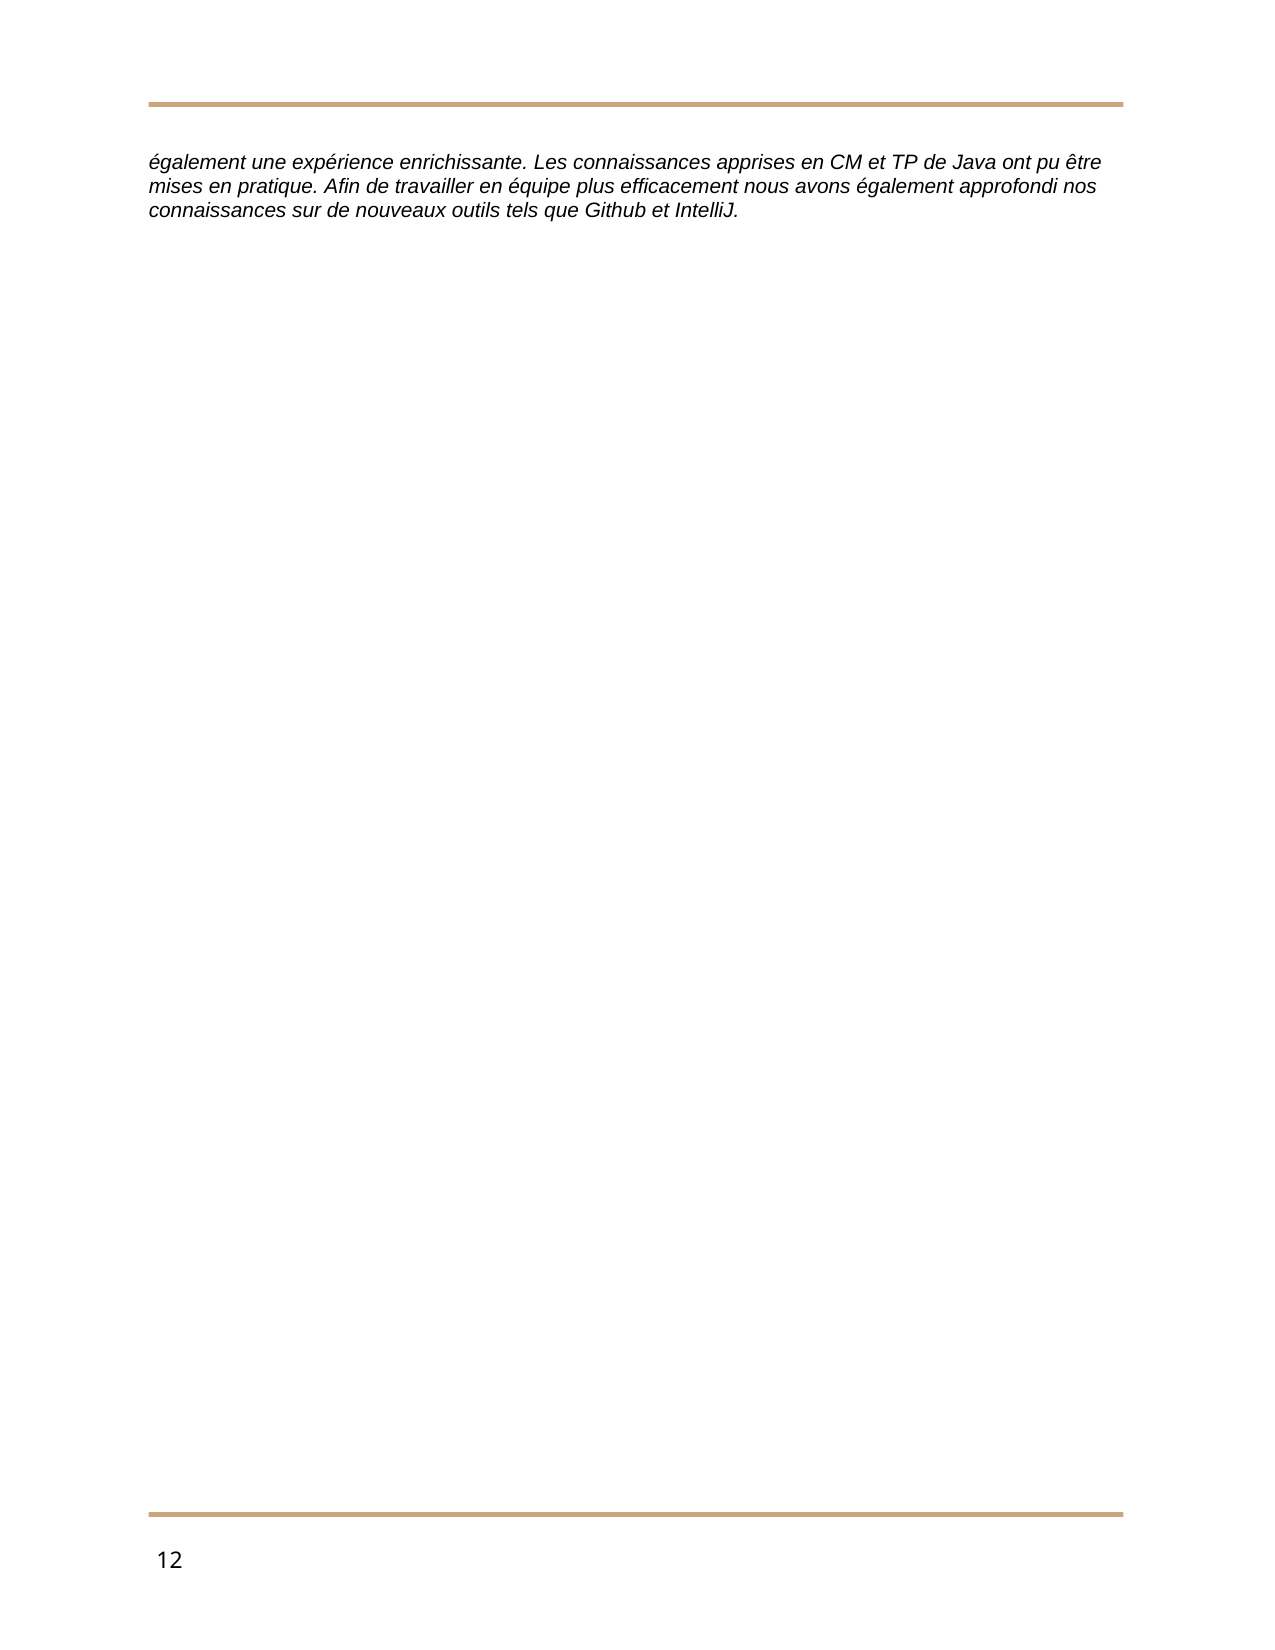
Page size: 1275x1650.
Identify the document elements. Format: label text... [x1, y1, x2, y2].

text également une expérience enrichissante. Les connaissances apprises en CM et TP de Java ont pu être mises en pratique. Afin de travailler en équipe plus efficacement nous avons également approfondi nos connaissances sur de nouveaux outils tels que Github et IntelliJ. [148, 150, 1125, 222]
picture [148, 1512, 1124, 1517]
picture [148, 102, 1124, 107]
